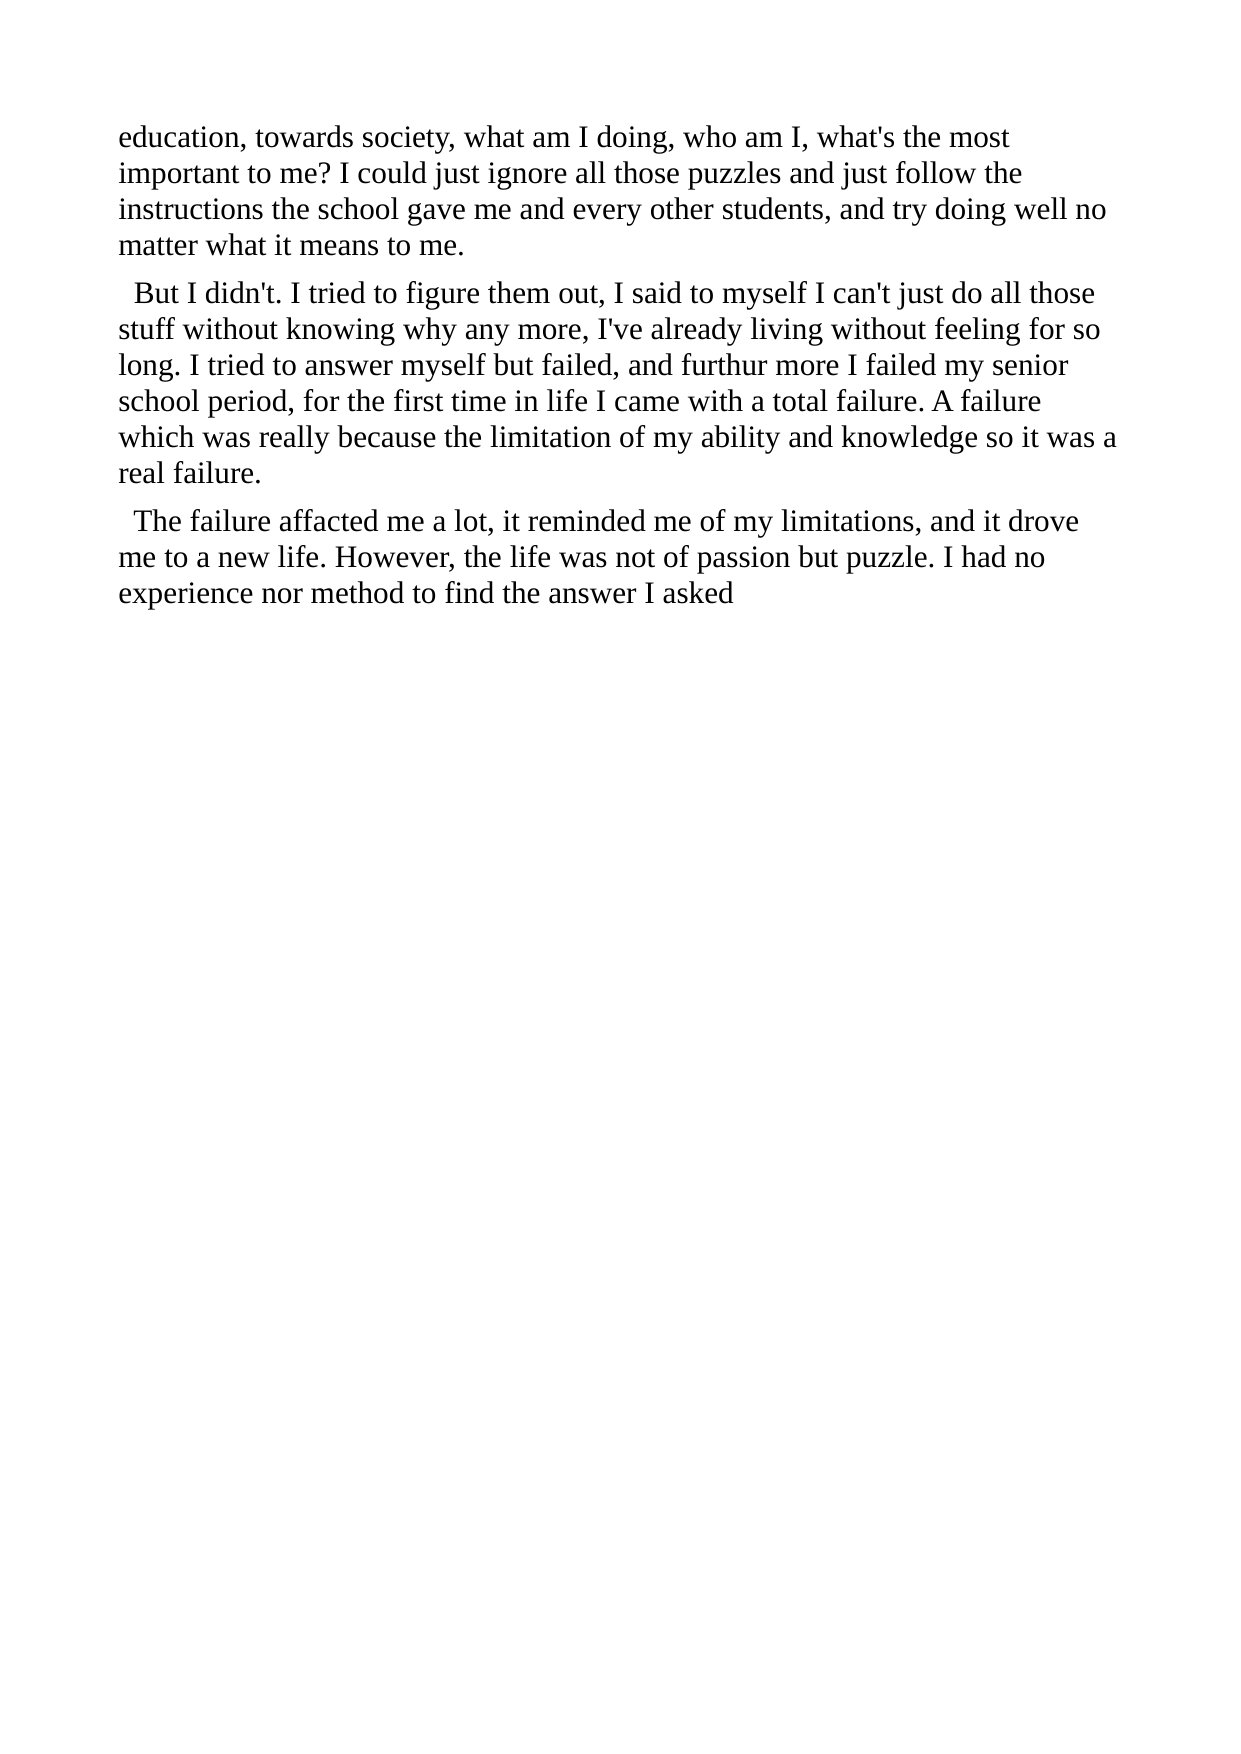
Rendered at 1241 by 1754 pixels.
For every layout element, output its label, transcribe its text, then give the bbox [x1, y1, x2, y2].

text But I didn't. I tried to figure them out, I said to myself I can't just do all those stuff without knowing why any more, I've already living without feeling for so long. I tried to answer myself but failed, and furthur more I failed my senior school period, for the first time in life I came with a total failure. A failure which was really because the limitation of my ability and knowledge so it was a real failure. [118, 274, 1122, 490]
text education, towards society, what am I doing, who am I, what's the most important to me? I could just ignore all those puzzles and just follow the instructions the school gave me and every other students, and try doing well no matter what it means to me. [118, 118, 1122, 262]
text The failure affacted me a lot, it reminded me of my limitations, and it drove me to a new life. However, the life was not of passion but puzzle. I had no experience nor method to find the answer I asked [118, 502, 1122, 610]
